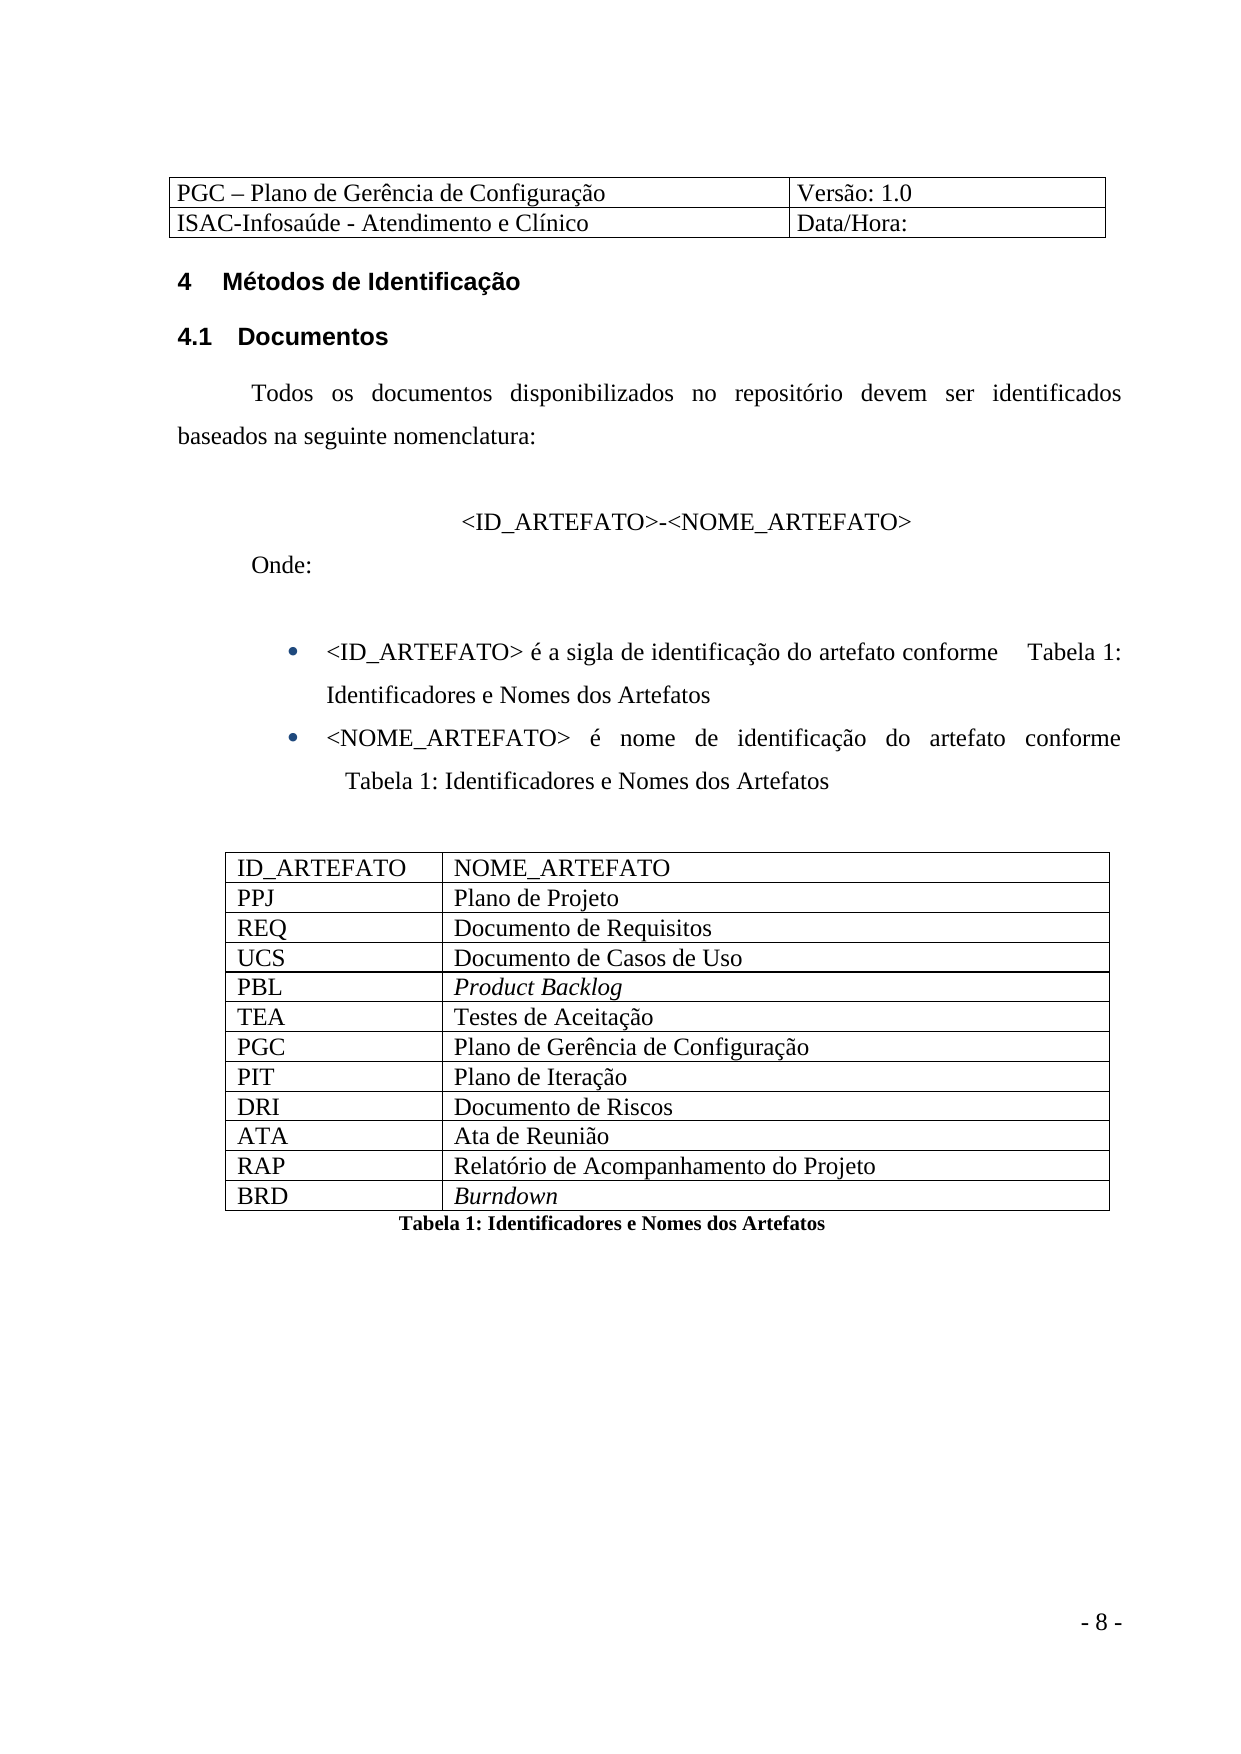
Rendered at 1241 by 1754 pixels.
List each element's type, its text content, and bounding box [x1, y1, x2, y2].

text Onde: [177, 550, 1122, 579]
table_cell RAP [226, 1151, 442, 1180]
table_cell Burndown [443, 1181, 1109, 1210]
table_cell PIT [226, 1062, 442, 1091]
table_cell DRI [226, 1092, 442, 1120]
table_cell Documento de Riscos [443, 1092, 1109, 1120]
table_cell ATA [226, 1121, 442, 1150]
table_cell UCS [226, 943, 442, 971]
table_header ID_ARTEFATO [226, 853, 442, 882]
text Todos os documentos disponibilizados no repositório devem ser identificados baseados na seguinte nomenclatura: [177, 378, 1122, 450]
table_cell Plano de Projeto [443, 883, 1109, 912]
table_cell Plano de Gerência de Configuração [443, 1032, 1109, 1061]
subtitle Documentos [177, 322, 1122, 351]
table_cell PPJ [226, 883, 442, 912]
table_cell PBL [226, 973, 442, 1001]
text Tabela 1: Identificadores e Nomes dos Artefatos [177, 1211, 1122, 1235]
text <ID_ARTEFATO>-<NOME_ARTEFATO> [177, 507, 1122, 536]
list <NOME_ARTEFATO> é nome de identificação do artefato conforme Tabela 1: Identificadores e Nomes dos Artefatos [288, 723, 1122, 795]
table_cell BRD [226, 1181, 442, 1210]
table_header NOME_ARTEFATO [443, 853, 1109, 882]
table_cell Product Backlog [443, 973, 1109, 1001]
list <ID_ARTEFATO> é a sigla de identificação do artefato conforme Tabela 1: Identificadores e Nomes dos Artefatos [288, 637, 1122, 708]
table_cell REQ [226, 913, 442, 942]
table_cell Testes de Aceitação [443, 1002, 1109, 1031]
subtitle Métodos de Identificação [177, 267, 1122, 295]
table_cell TEA [226, 1002, 442, 1031]
table_cell PGC [226, 1032, 442, 1061]
table_cell Documento de Requisitos [443, 913, 1109, 942]
table_cell Plano de Iteração [443, 1062, 1109, 1091]
table_cell Ata de Reunião [443, 1121, 1109, 1150]
table_cell Documento de Casos de Uso [443, 943, 1109, 971]
table_cell Relatório de Acompanhamento do Projeto [443, 1151, 1109, 1180]
